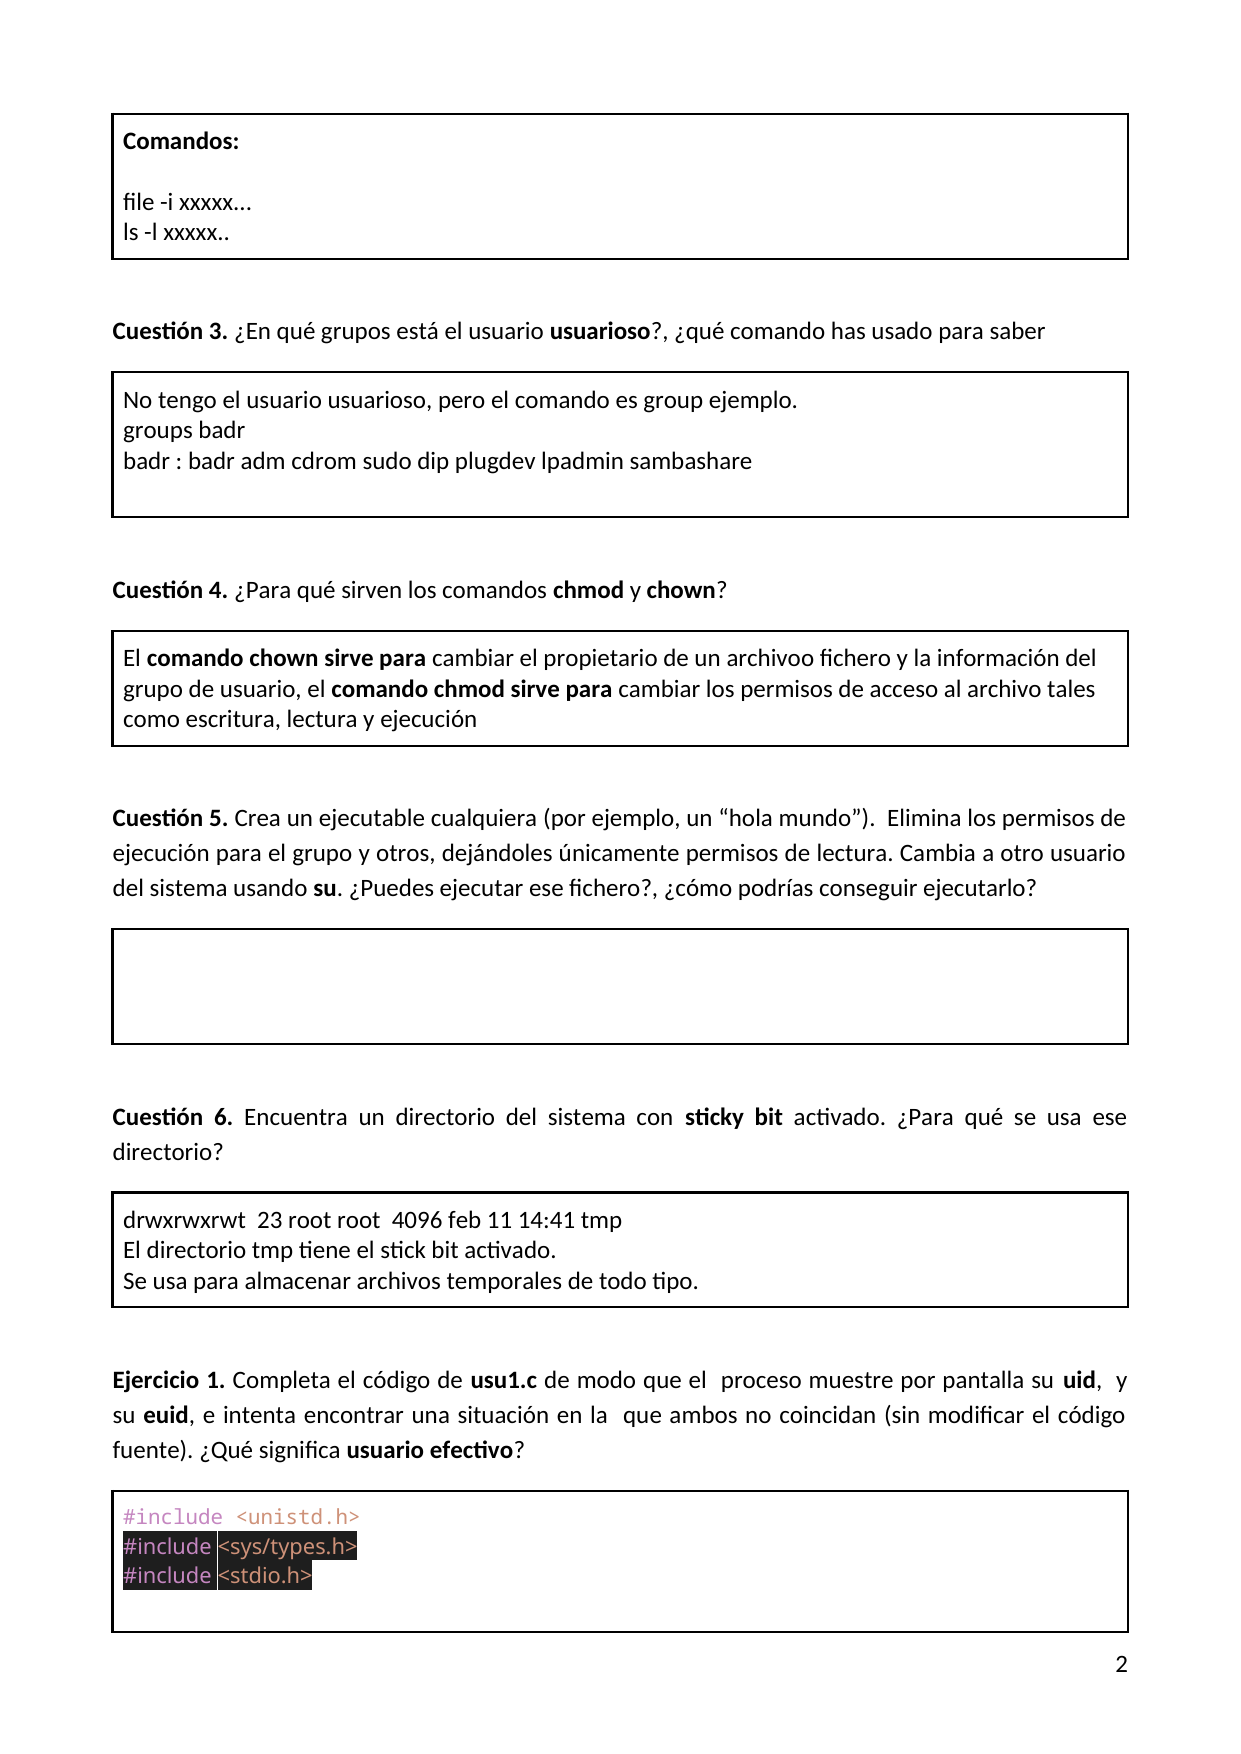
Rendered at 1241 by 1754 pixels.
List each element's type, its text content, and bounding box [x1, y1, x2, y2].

table_header #include <unistd.h> #include <sys/types.h> #include <stdio.h> [114, 1492, 1127, 1631]
text Ejercicio 1. Completa el código de usu1.c de modo que el proceso muestre por pantalla su uid, y su euid, e intenta encontrar una situación en la que ambos no coincidan (sin modificar el código fuente). ¿Qué significa usuario efectivo? [112, 1364, 1128, 1464]
table_header No tengo el usuario usuarioso, pero el comando es group ejemplo. groups badr badr : badr adm cdrom sudo dip plugdev lpadmin sambashare [114, 373, 1127, 516]
text Cuestión 6. Encuentra un directorio del sistema con sticky bit activado. ¿Para qué se usa ese directorio? [112, 1101, 1128, 1166]
text Cuestión 5. Crea un ejecutable cualquiera (por ejemplo, un “hola mundo”). Elimina los permisos de ejecución para el grupo y otros, dejándoles únicamente permisos de lectura. Cambia a otro usuario del sistema usando su. ¿Puedes ejecutar ese fichero?, ¿cómo podrías conseguir ejecutarlo? [112, 802, 1128, 903]
table_header Comandos: file -i xxxxx... ls -l xxxxx.. [114, 115, 1127, 257]
text Cuestión 4. ¿Para qué sirven los comandos chmod y chown? [112, 574, 1128, 605]
table_header [114, 930, 1127, 1043]
table_header drwxrwxrwt 23 root root 4096 feb 11 14:41 tmp El directorio tmp tiene el stick bit activado. Se usa para almacenar archivos temporales de todo tipo. [114, 1194, 1127, 1306]
text Cuestión 3. ¿En qué grupos está el usuario usuarioso?, ¿qué comando has usado para saber [112, 315, 1128, 346]
table_header El comando chown sirve para cambiar el propietario de un archivoo fichero y la información del grupo de usuario, el comando chmod sirve para cambiar los permisos de acceso al archivo tales como escritura, lectura y ejecución [114, 632, 1127, 744]
